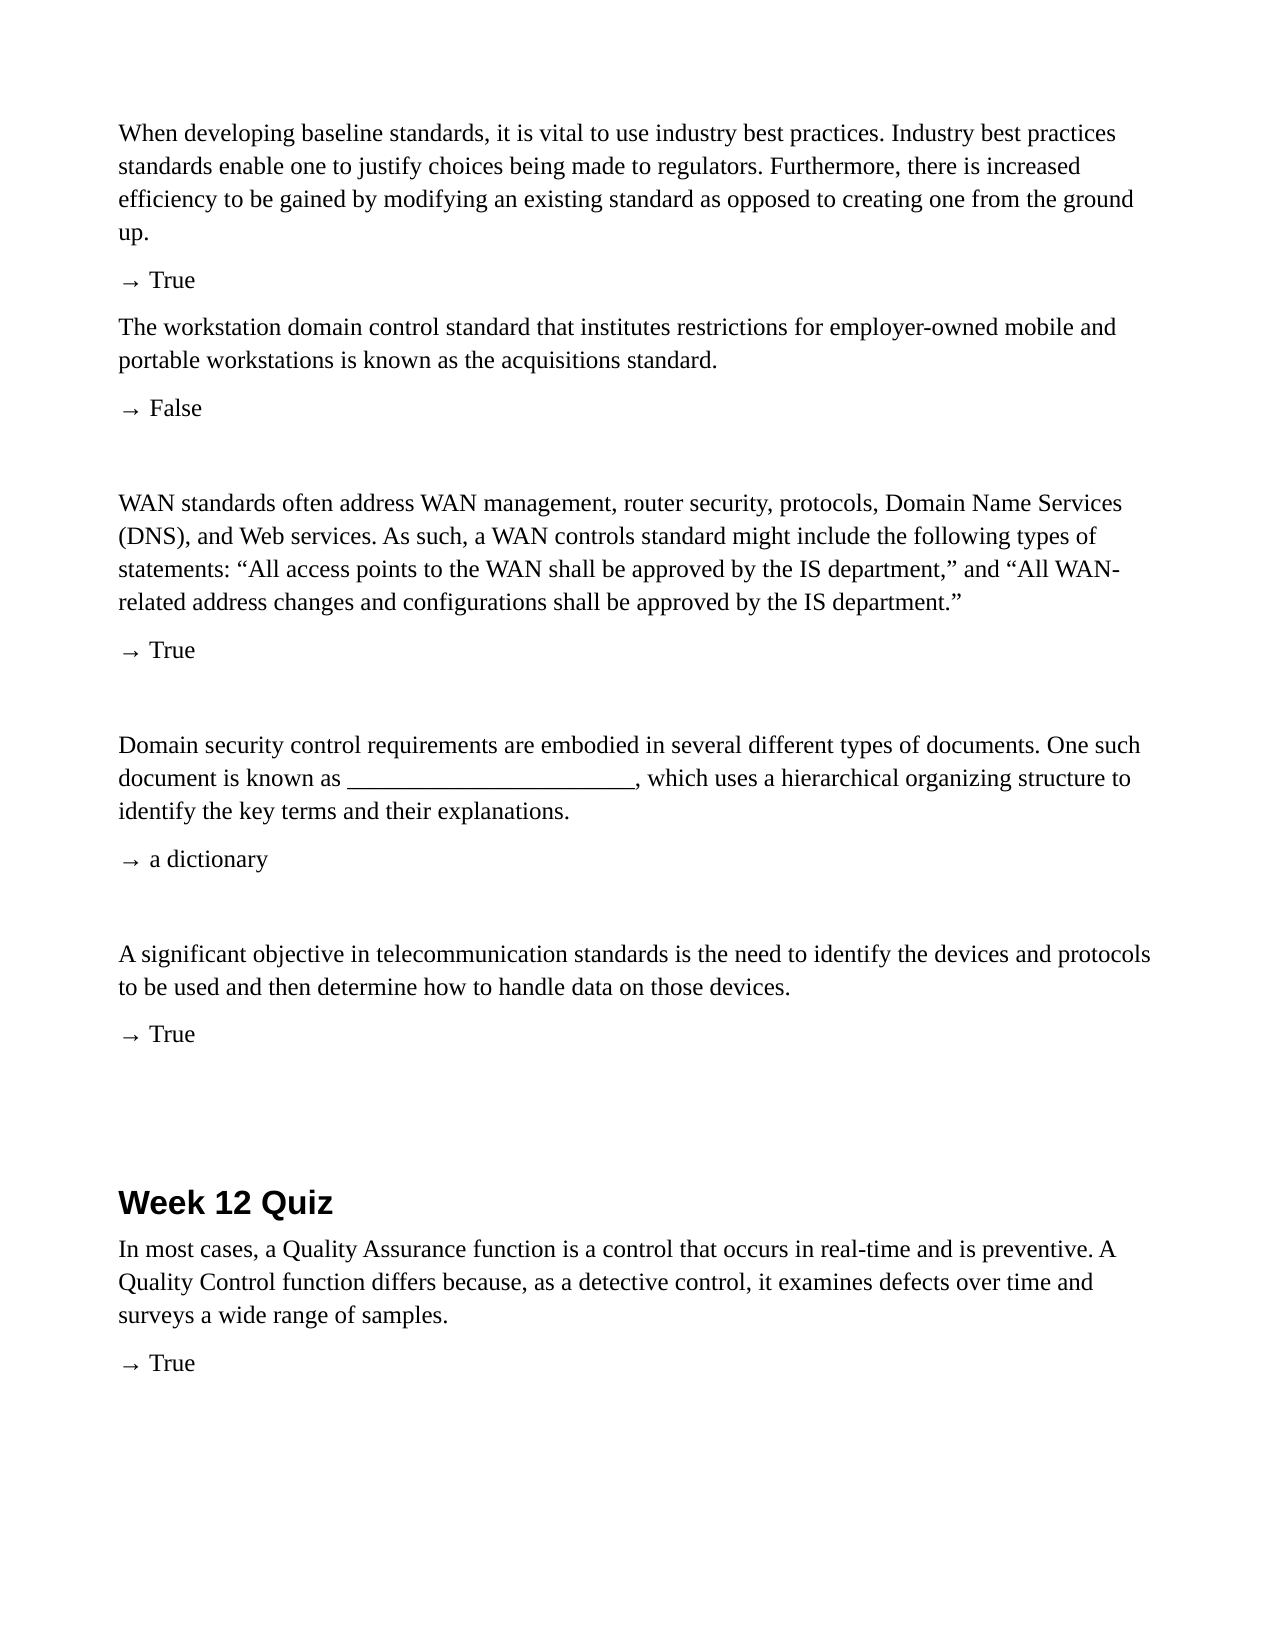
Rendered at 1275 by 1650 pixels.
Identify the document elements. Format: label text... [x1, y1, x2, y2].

text A significant objective in telecommunication standards is the need to identify the devices and protocols to be used and then determine how to handle data on those devices. [118, 939, 1157, 1001]
text → True [118, 265, 1157, 293]
text In most cases, a Quality Assurance function is a control that occurs in real-time and is preventive. A Quality Control function differs because, as a detective control, it examines defects over time and surveys a wide range of samples. [118, 1234, 1157, 1329]
text The workstation domain control standard that institutes restrictions for employer-owned mobile and portable workstations is known as the acquisitions standard. [118, 312, 1157, 374]
text Domain security control requirements are embodied in several different types of documents. One such document is known as _______________________, which uses a hierarchical organizing structure to identify the key terms and their explanations. [118, 730, 1157, 825]
subtitle Week 12 Quiz [118, 1183, 1157, 1222]
text When developing baseline standards, it is vital to use industry best practices. Industry best practices standards enable one to justify choices being made to regulators. Furthermore, there is increased efficiency to be gained by modifying an existing standard as opposed to creating one from the ground up. [118, 118, 1157, 246]
text → False [118, 393, 1157, 422]
text → True [118, 1348, 1157, 1377]
text → True [118, 1019, 1157, 1048]
text → a dictionary [118, 844, 1157, 872]
text WAN standards often address WAN management, router security, protocols, Domain Name Services (DNS), and Web services. As such, a WAN controls standard might include the following types of statements: “All access points to the WAN shall be approved by the IS department,” and “All WAN-related address changes and configurations shall be approved by the IS department.” [118, 488, 1157, 616]
text → True [118, 635, 1157, 664]
